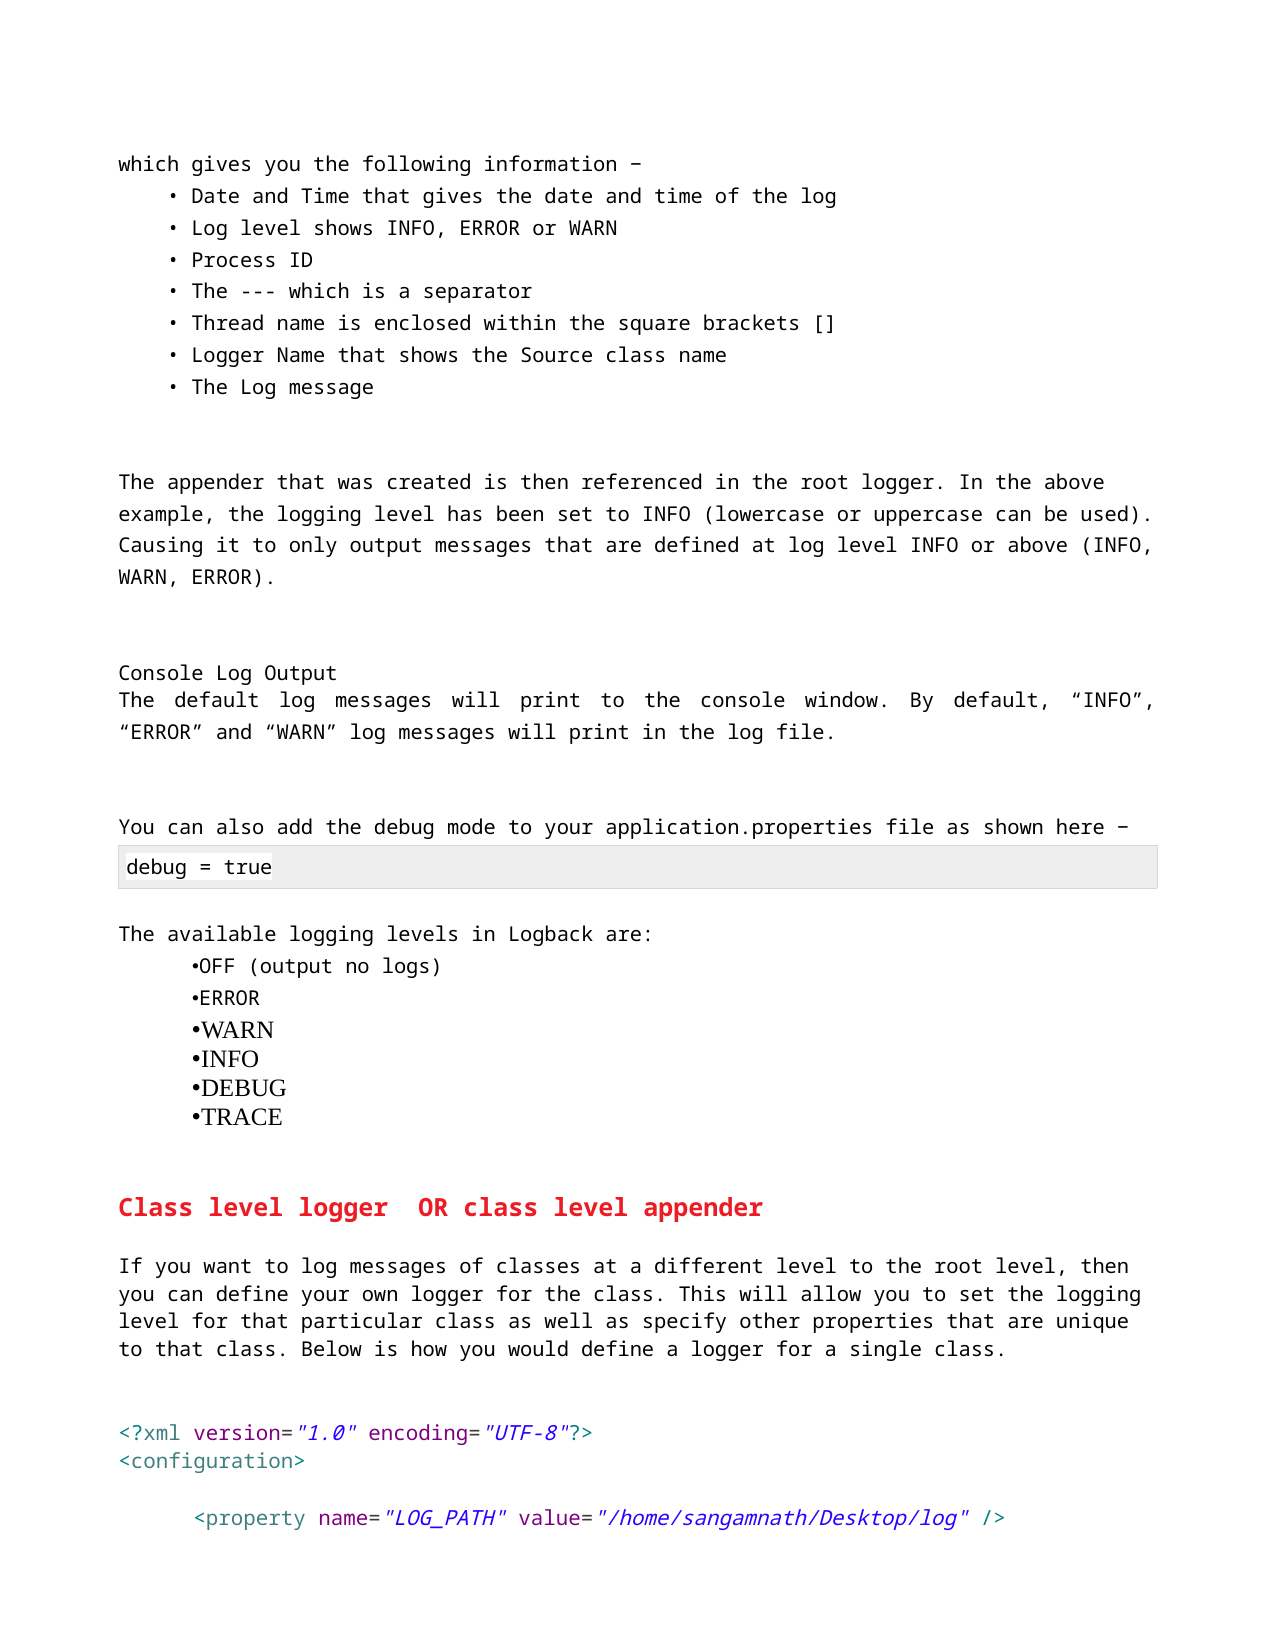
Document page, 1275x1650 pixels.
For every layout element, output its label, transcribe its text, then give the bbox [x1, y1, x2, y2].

text The appender that was created is then referenced in the root logger. In the above example, the logging level has been set to INFO (lowercase or uppercase can be used). Causing it to only output messages that are defined at log level INFO or above (INFO, WARN, ERROR). [118, 468, 1157, 591]
text debug = true [119, 846, 1157, 888]
text If you want to log messages of classes at a different level to the root level, then you can define your own logger for the class. This will allow you to set the logging level for that particular class as well as specify other properties that are unique to that class. Below is how you would define a logger for a single class. [118, 1252, 1157, 1362]
list WARN [118, 1015, 1157, 1044]
text • Process ID [118, 245, 1157, 273]
text • Thread name is enclosed within the square brackets [] [118, 309, 1157, 336]
text • The --- which is a separator [118, 277, 1157, 305]
text <?xml version="1.0" encoding="UTF-8"?> [118, 1418, 1157, 1446]
text • The Log message [118, 372, 1157, 400]
list ERROR [118, 984, 1157, 1011]
text which gives you the following information − [118, 150, 1157, 178]
text <property name="LOG_PATH" value="/home/sangamnath/Desktop/log" /> [118, 1503, 1157, 1532]
text The available logging levels in Logback are: [118, 920, 1157, 948]
subtitle Console Log Output [118, 658, 1157, 686]
text <configuration> [118, 1446, 1157, 1475]
text You can also add the debug mode to your application.properties file as shown here − [118, 813, 1157, 841]
text The default log messages will print to the console window. By default, “INFO”, “ERROR” and “WARN” log messages will print in the log file. [118, 686, 1157, 745]
text • Date and Time that gives the date and time of the log [118, 182, 1157, 209]
list TRACE [118, 1102, 1157, 1130]
list OFF (output no logs) [118, 952, 1157, 979]
text • Log level shows INFO, ERROR or WARN [118, 213, 1157, 241]
text Class level logger OR class level appender [118, 1190, 1157, 1224]
text • Logger Name that shows the Source class name [118, 341, 1157, 368]
list DEBUG [118, 1073, 1157, 1102]
list INFO [118, 1044, 1157, 1073]
